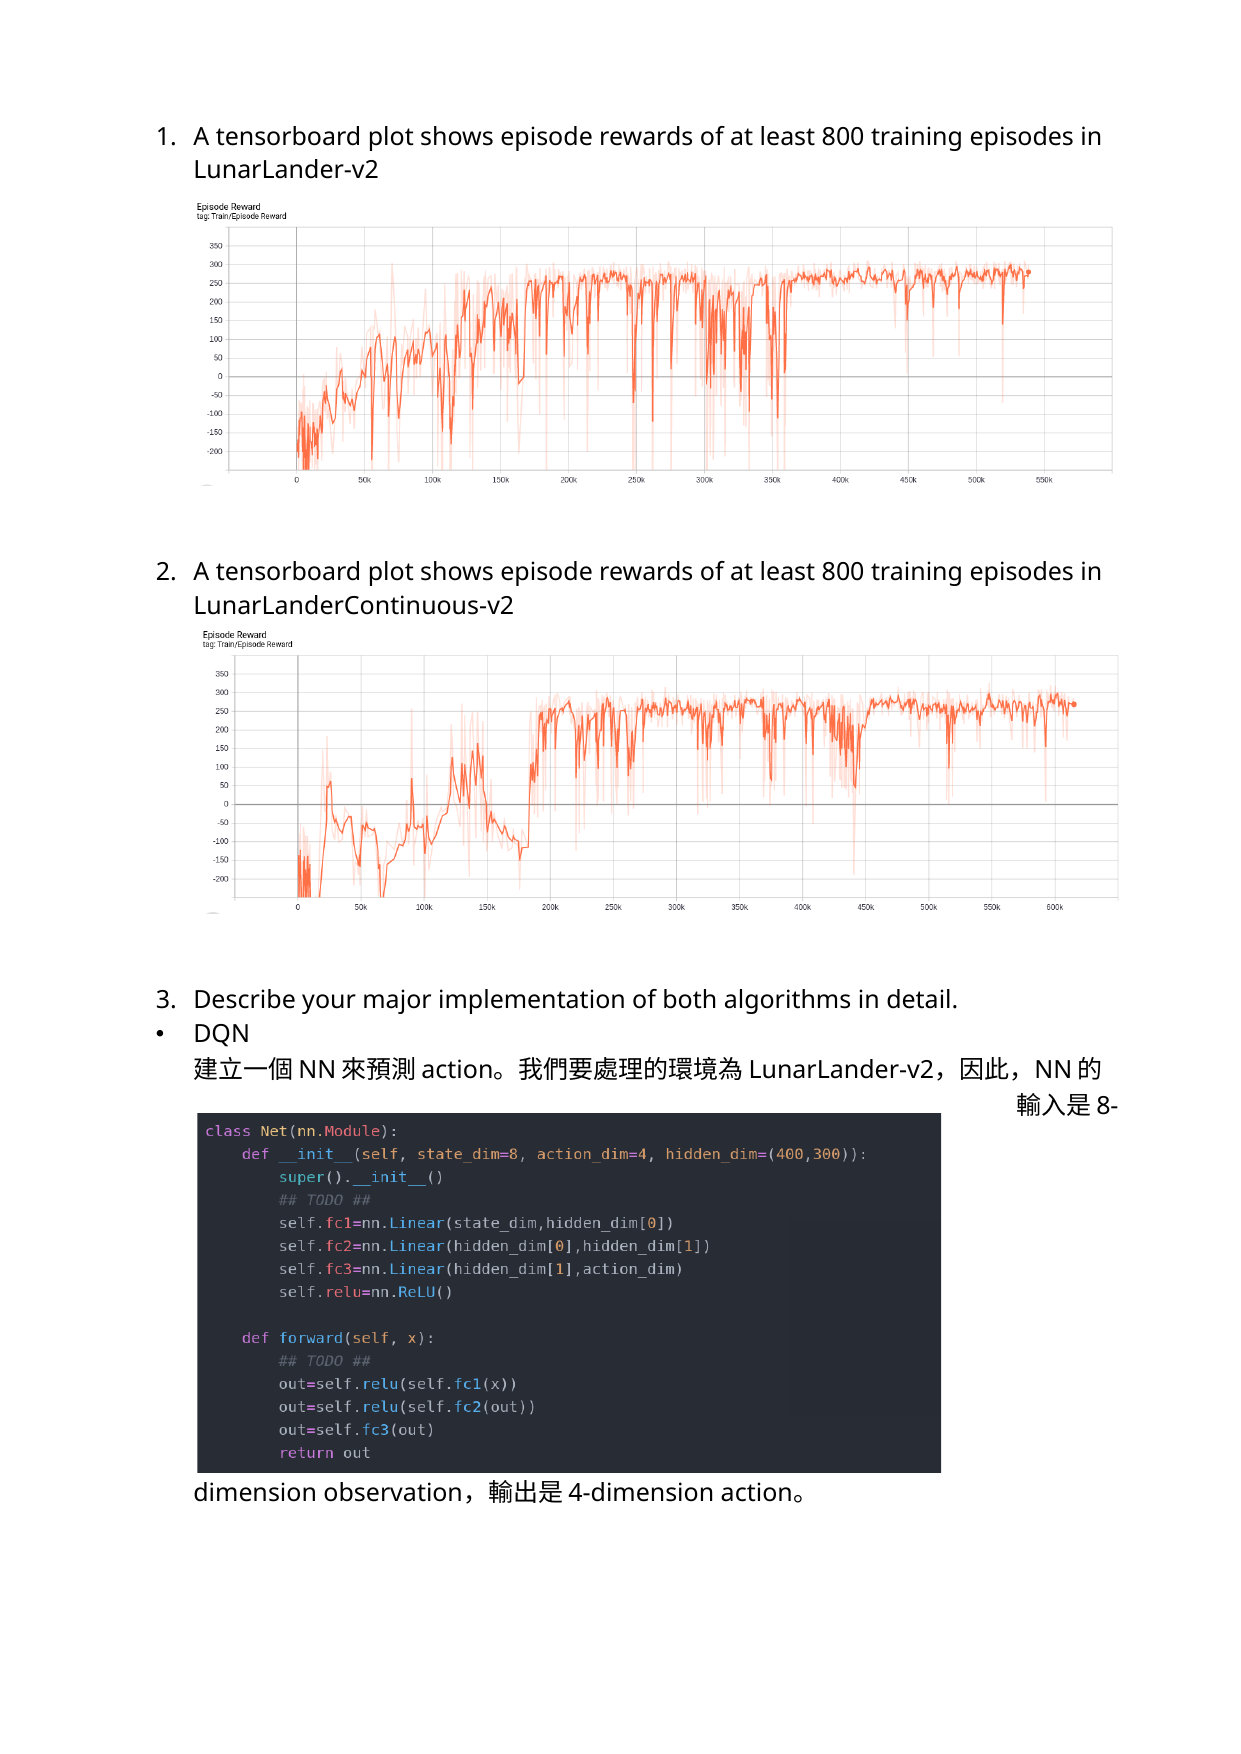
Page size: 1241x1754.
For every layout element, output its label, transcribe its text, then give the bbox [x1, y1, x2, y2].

list A tensorboard plot shows episode rewards of at least 800 training episodes in LunarLanderContinuous-v2 [156, 553, 1122, 947]
list A tensorboard plot shows episode rewards of at least 800 training episodes in LunarLander-v2 [156, 118, 1122, 186]
list Describe your major implementation of both algorithms in detail. [156, 981, 1122, 1016]
list DQN 建立一個NN來預測action。我們要處理的環境為LunarLander-v2，因此，NN的輸入是8-dimension observation，輸出是4-dimension action。 [156, 1016, 1122, 1611]
picture [197, 1113, 942, 1473]
picture [198, 625, 1126, 914]
picture [192, 200, 1119, 486]
